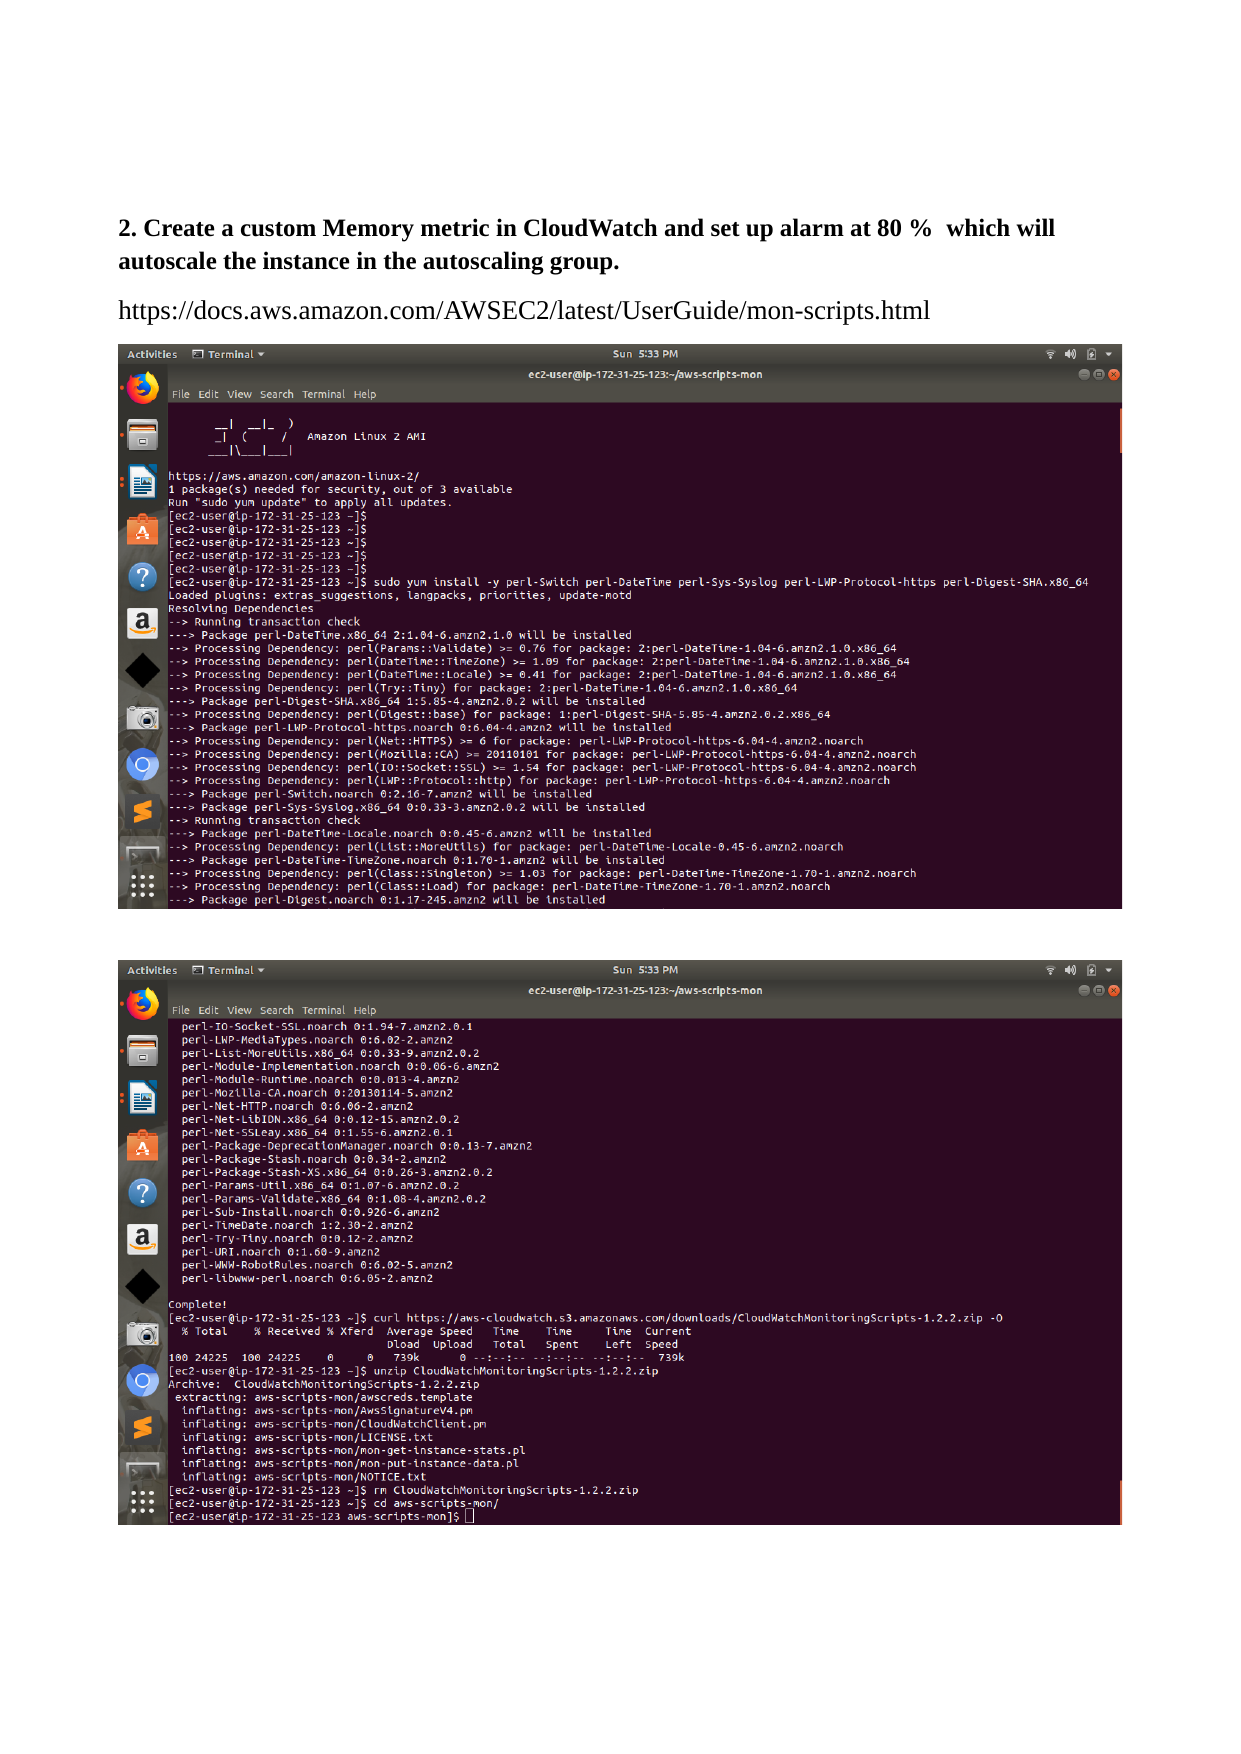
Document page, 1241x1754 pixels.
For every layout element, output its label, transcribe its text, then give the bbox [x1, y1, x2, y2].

text 2. Create a custom Memory metric in CloudWatch and set up alarm at 80 % which will autoscale the instance in the autoscaling group. [118, 213, 1122, 275]
picture [118, 960, 1123, 1525]
picture [118, 344, 1123, 909]
text https://docs.aws.amazon.com/AWSEC2/latest/UserGuide/mon-scripts.html [118, 294, 1122, 325]
